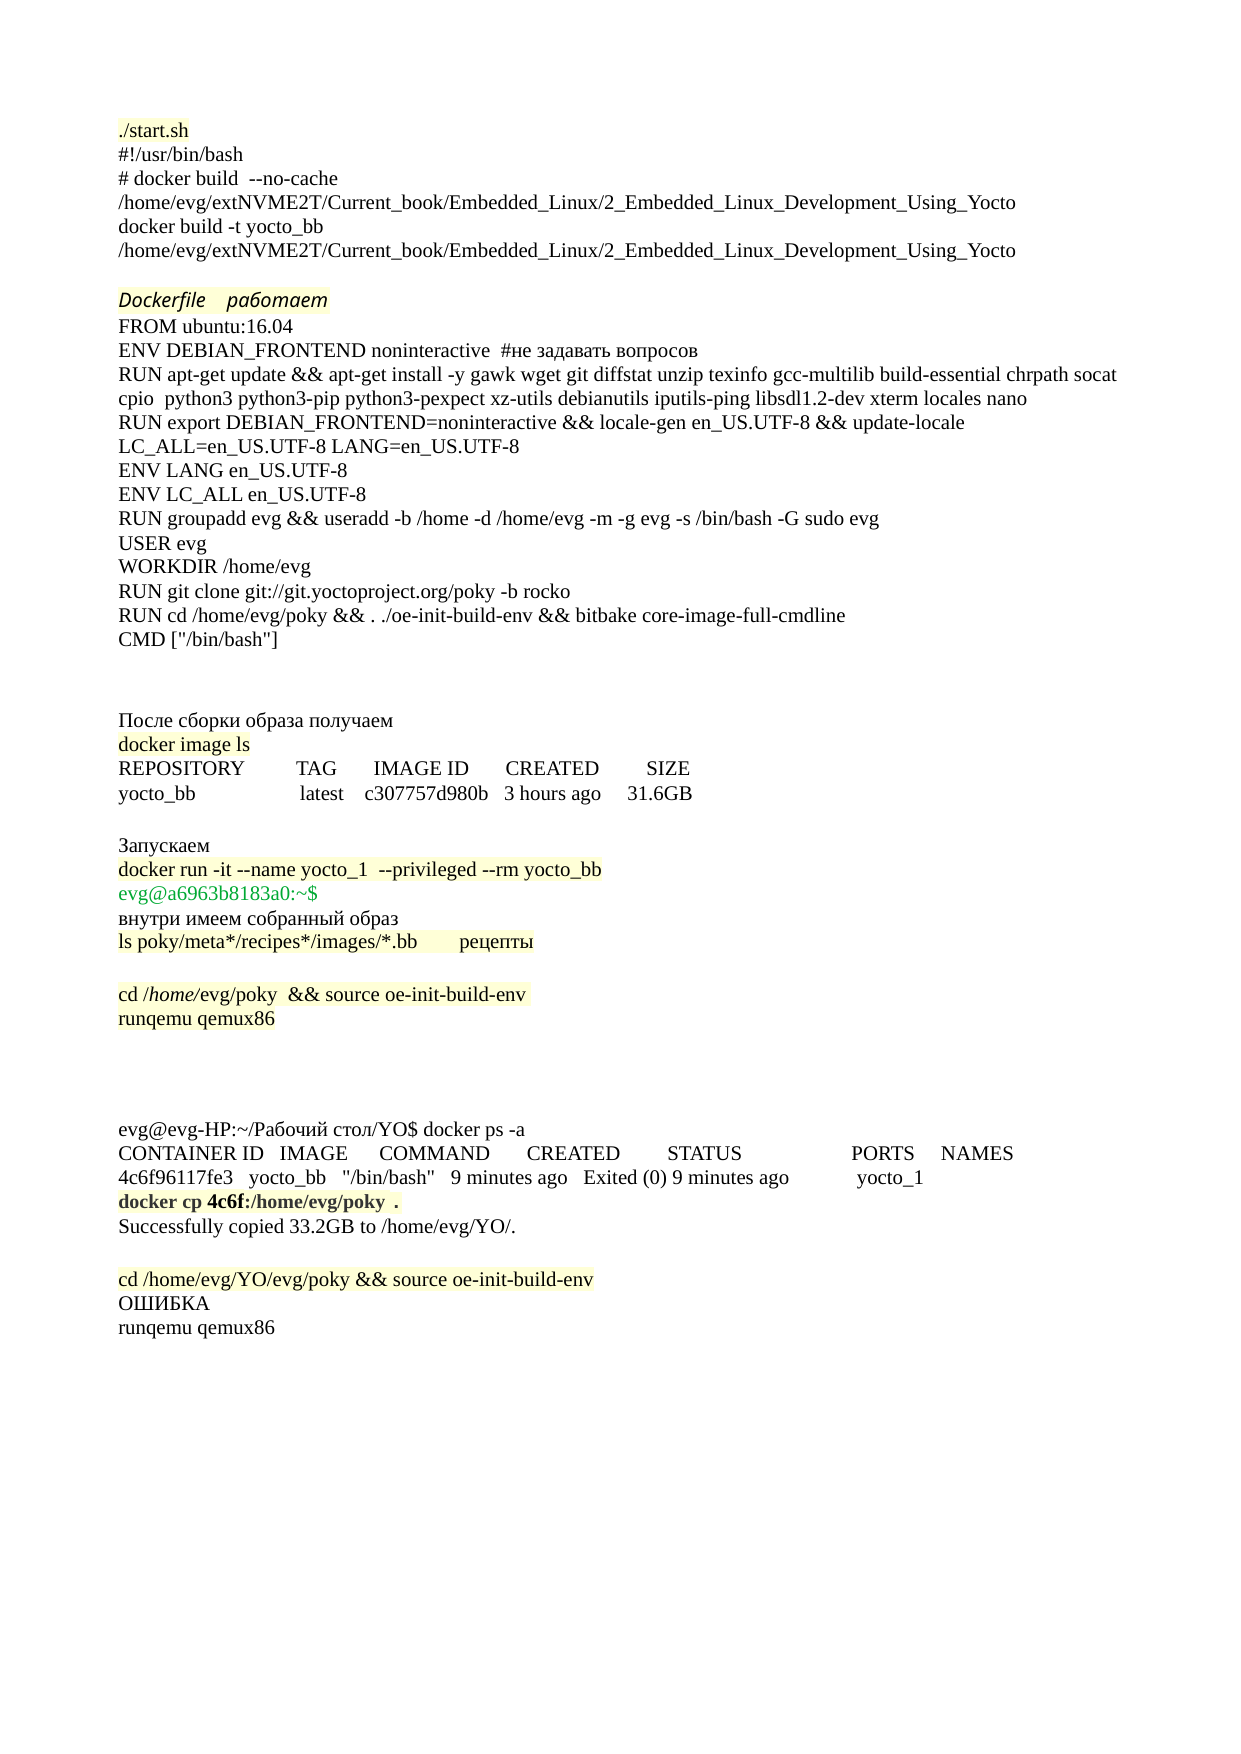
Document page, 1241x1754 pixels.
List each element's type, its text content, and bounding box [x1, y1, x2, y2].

text RUN cd /home/evg/poky && . ./oe-init-build-env && bitbake core-image-full-cmdline [118, 603, 1122, 627]
text CMD ["/bin/bash"] [118, 627, 1122, 651]
text Successfully copied 33.2GB to /home/evg/YO/. [118, 1214, 1122, 1238]
text USER evg [118, 530, 1122, 554]
text REPOSITORY TAG IMAGE ID CREATED SIZE [118, 756, 1122, 780]
text ENV LANG en_US.UTF-8 [118, 458, 1122, 482]
text ОШИБКА [118, 1291, 1122, 1315]
text RUN apt-get update && apt-get install -y gawk wget git diffstat unzip texinfo gcc-multilib build-essential chrpath socat cpio python3 python3-pip python3-pexpect xz-utils debianutils iputils-ping libsdl1.2-dev xterm locales nano [118, 362, 1122, 410]
text WORKDIR /home/evg [118, 554, 1122, 578]
text Dockerfile работает [118, 287, 1122, 314]
text evg@a6963b8183a0:~$ [118, 881, 1122, 905]
text RUN export DEBIAN_FRONTEND=noninteractive && locale-gen en_US.UTF-8 && update-locale LC_ALL=en_US.UTF-8 LANG=en_US.UTF-8 [118, 410, 1122, 458]
text # docker build --no-cache /home/evg/extNVME2T/Current_book/Embedded_Linux/2_Embedded_Linux_Development_Using_Yocto [118, 166, 1122, 214]
text docker image ls [118, 732, 1122, 756]
text yocto_bb latest c307757d980b 3 hours ago 31.6GB [118, 780, 1122, 804]
text docker cp 4c6f:/home/evg/poky . [118, 1189, 1122, 1214]
text CONTAINER ID IMAGE COMMAND CREATED STATUS PORTS NAMES [118, 1141, 1122, 1165]
text evg@evg-HP:~/Рабочий стол/YO$ docker ps -a [118, 1117, 1122, 1141]
text runqemu qemux86 [118, 1006, 1122, 1030]
text внутри имеем собранный образ [118, 905, 1122, 929]
text RUN git clone git://git.yoctoproject.org/poky -b rocko [118, 578, 1122, 603]
text 4c6f96117fe3 yocto_bb "/bin/bash" 9 minutes ago Exited (0) 9 minutes ago yocto_1 [118, 1165, 1122, 1189]
text docker build -t yocto_bb /home/evg/extNVME2T/Current_book/Embedded_Linux/2_Embedded_Linux_Development_Using_Yocto [118, 214, 1122, 262]
text ./start.sh [118, 118, 1122, 142]
text #!/usr/bin/bash [118, 142, 1122, 166]
text После сборки образа получаем [118, 708, 1122, 732]
text ls poky/meta*/recipes*/images/*.bb рецепты [118, 929, 1122, 953]
text ENV LC_ALL en_US.UTF-8 [118, 482, 1122, 506]
text RUN groupadd evg && useradd -b /home -d /home/evg -m -g evg -s /bin/bash -G sudo evg [118, 506, 1122, 530]
text cd /home/evg/poky && source oe-init-build-env [118, 982, 1122, 1006]
text Запускаем [118, 833, 1122, 857]
text FROM ubuntu:16.04 [118, 314, 1122, 338]
text docker run -it --name yocto_1 --privileged --rm yocto_bb [118, 857, 1122, 881]
text cd /home/evg/YO/evg/poky && source oe-init-build-env [118, 1267, 1122, 1291]
text ENV DEBIAN_FRONTEND noninteractive #не задавать вопросов [118, 338, 1122, 362]
text runqemu qemux86 [118, 1315, 1122, 1339]
